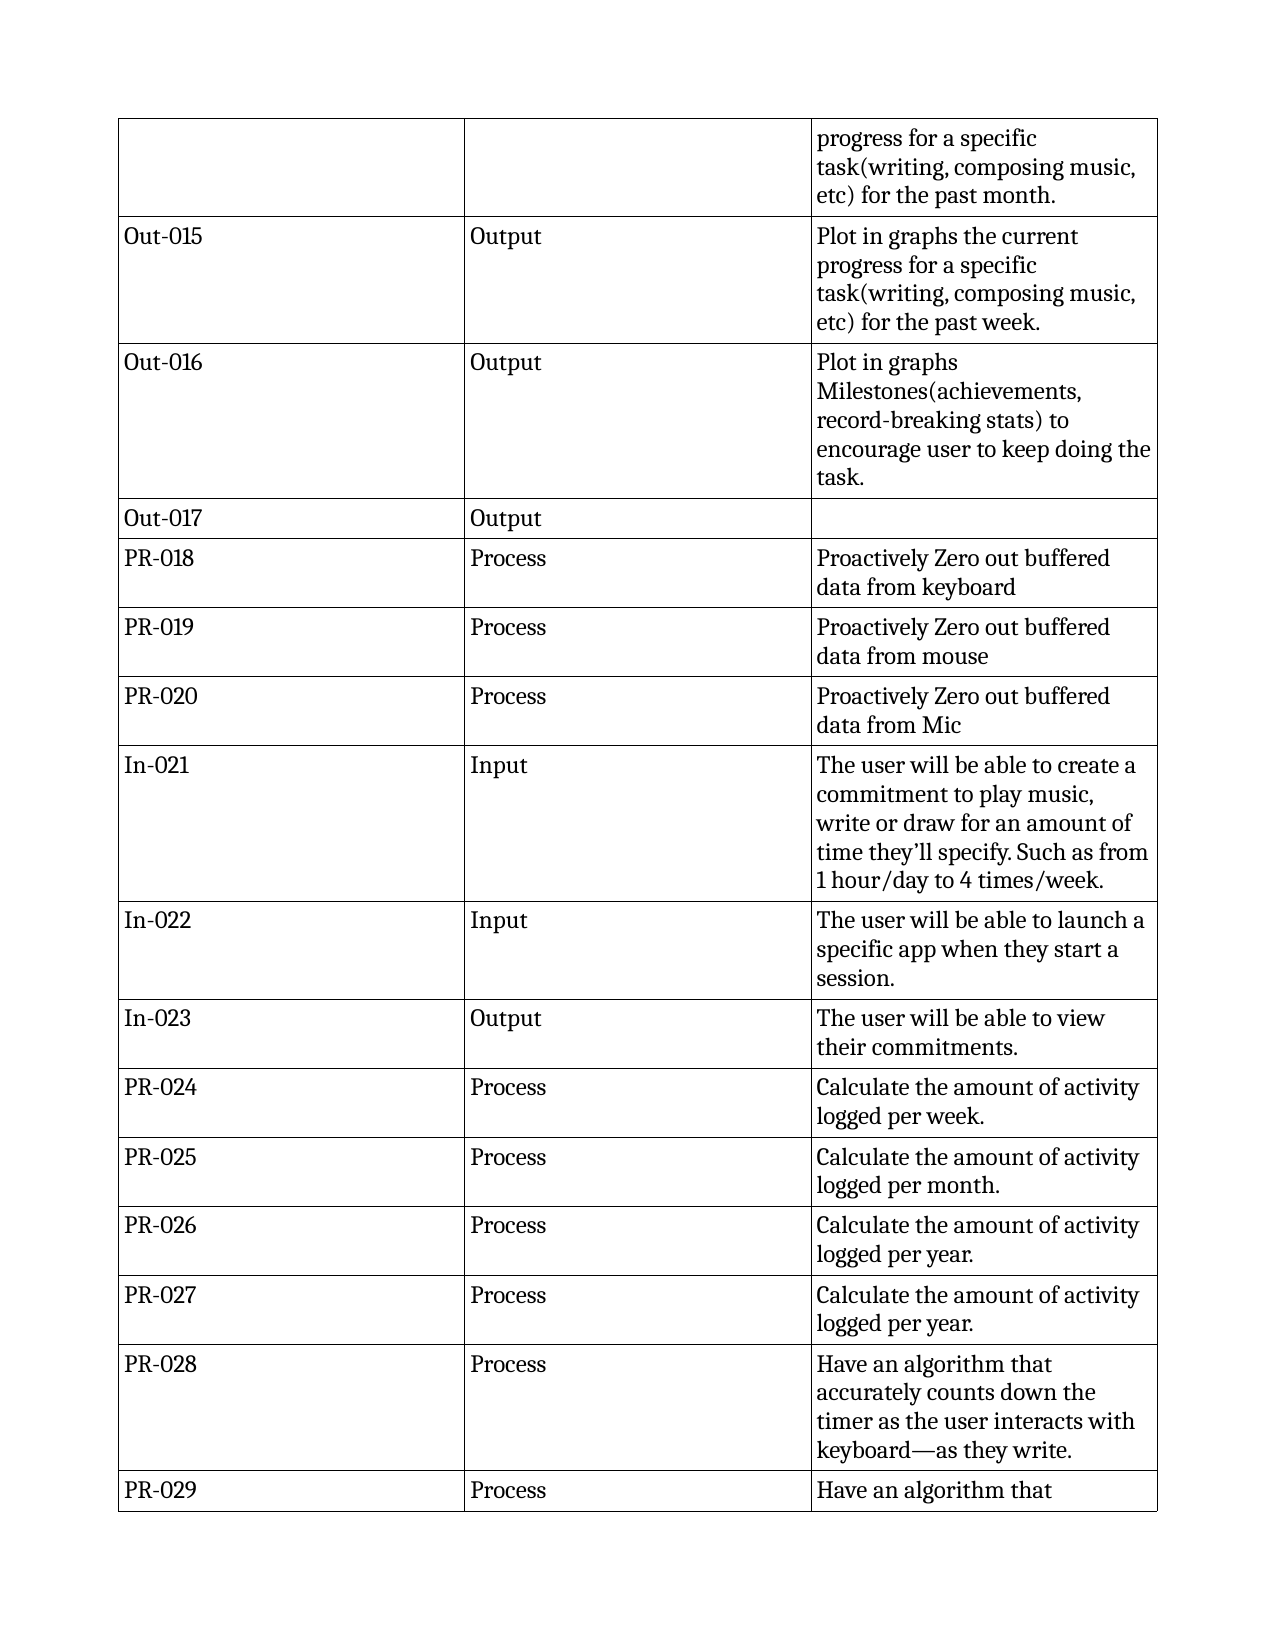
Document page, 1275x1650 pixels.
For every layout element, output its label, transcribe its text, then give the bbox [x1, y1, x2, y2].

table_cell Process [465, 1207, 811, 1275]
table_cell Proactively Zero out buffered data from mouse [812, 608, 1157, 676]
table_cell Process [465, 539, 811, 607]
table_cell Proactively Zero out buffered data from Mic [812, 677, 1157, 745]
table_cell progress for a specific task(writing, composing music, etc) for the past month. [812, 119, 1157, 216]
table_cell Process [465, 1471, 811, 1511]
table_cell [812, 499, 1157, 538]
table_cell PR-028 [119, 1345, 464, 1470]
table_cell Process [465, 1345, 811, 1470]
table_cell Output [465, 217, 811, 342]
table_cell Calculate the amount of activity logged per year. [812, 1276, 1157, 1344]
table_cell Proactively Zero out buffered data from keyboard [812, 539, 1157, 607]
table_cell Process [465, 1276, 811, 1344]
table_cell Calculate the amount of activity logged per week. [812, 1069, 1157, 1137]
table_cell In-023 [119, 1000, 464, 1067]
table_cell Have an algorithm that [812, 1471, 1157, 1511]
table_cell In-021 [119, 746, 464, 901]
table_cell PR-025 [119, 1138, 464, 1206]
table_cell [465, 119, 811, 216]
table_cell PR-019 [119, 608, 464, 676]
table_cell Input [465, 746, 811, 901]
table_cell Out-017 [119, 499, 464, 538]
table_cell Output [465, 1000, 811, 1067]
table_cell Output [465, 344, 811, 498]
table_cell Calculate the amount of activity logged per year. [812, 1207, 1157, 1275]
table_cell Out-016 [119, 344, 464, 498]
table_cell PR-029 [119, 1471, 464, 1511]
table_cell In-022 [119, 902, 464, 998]
table_cell Input [465, 902, 811, 998]
table_cell Calculate the amount of activity logged per month. [812, 1138, 1157, 1206]
table_cell Process [465, 677, 811, 745]
table_cell Process [465, 1138, 811, 1206]
table_cell Process [465, 1069, 811, 1137]
table_cell PR-020 [119, 677, 464, 745]
table_cell Have an algorithm that accurately counts down the timer as the user interacts with keyboard—as they write. [812, 1345, 1157, 1470]
table_cell PR-018 [119, 539, 464, 607]
table_cell PR-026 [119, 1207, 464, 1275]
table_cell [119, 119, 464, 216]
table_cell The user will be able to create a commitment to play music, write or draw for an amount of time they’ll specify. Such as from 1 hour/day to 4 times/week. [812, 746, 1157, 901]
table_cell The user will be able to view their commitments. [812, 1000, 1157, 1067]
table_cell Plot in graphs Milestones(achievements, record-breaking stats) to encourage user to keep doing the task. [812, 344, 1157, 498]
table_cell The user will be able to launch a specific app when they start a session. [812, 902, 1157, 998]
table_cell Output [465, 499, 811, 538]
table_cell PR-027 [119, 1276, 464, 1344]
table_cell PR-024 [119, 1069, 464, 1137]
table_cell Out-015 [119, 217, 464, 342]
table_cell Plot in graphs the current progress for a specific task(writing, composing music, etc) for the past week. [812, 217, 1157, 342]
table_cell Process [465, 608, 811, 676]
